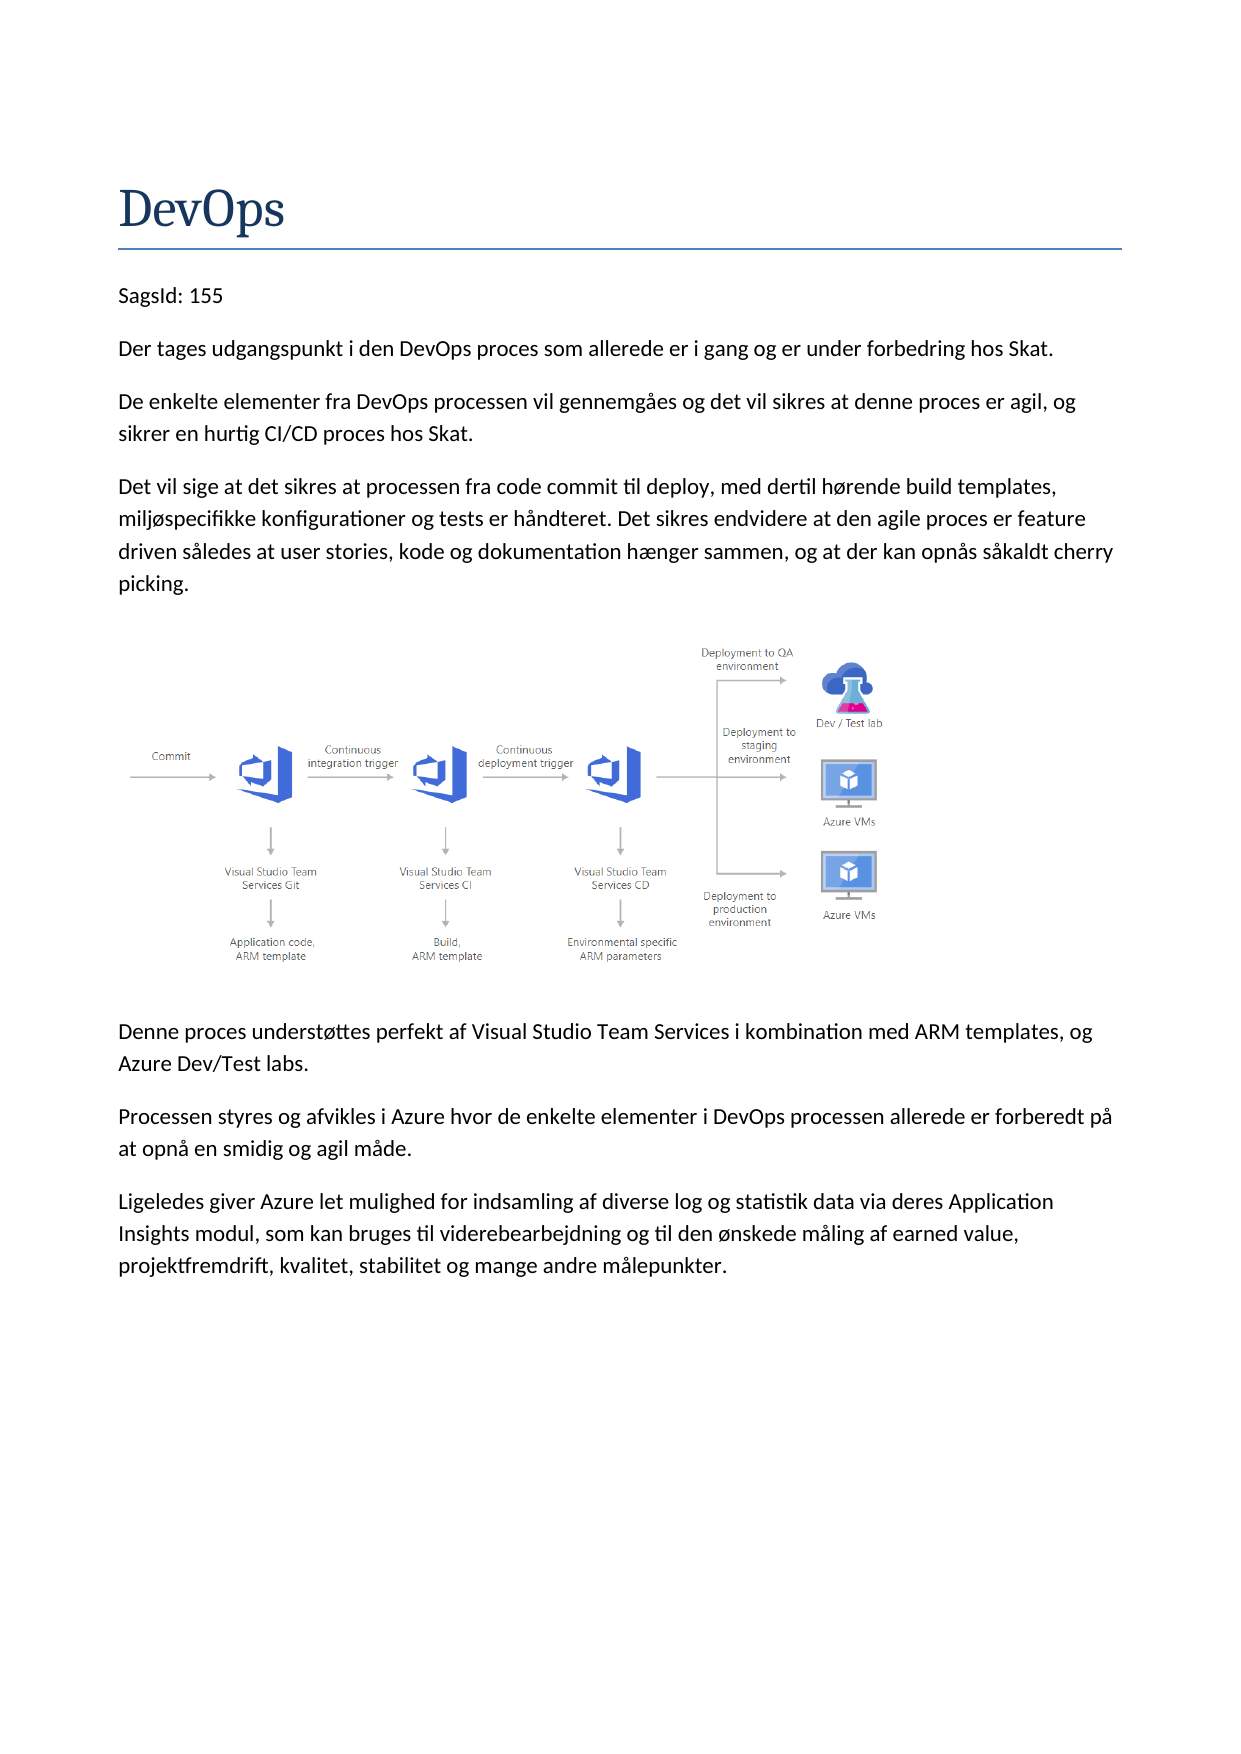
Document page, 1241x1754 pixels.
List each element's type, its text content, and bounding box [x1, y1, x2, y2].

text SagsId: 155 [118, 281, 1122, 309]
text Processen styres og afvikles i Azure hvor de enkelte elementer i DevOps processen allerede er forberedt på at opnå en smidig og agil måde. [118, 1102, 1122, 1162]
text Ligeledes giver Azure let mulighed for indsamling af diverse log og statistik data via deres Application Insights modul, som kan bruges til viderebearbejdning og til den ønskede måling af earned value, projektfremdrift, kvalitet, stabilitet og mange andre målepunkter. [118, 1187, 1122, 1280]
text De enkelte elementer fra DevOps processen vil gennemgåes og det vil sikres at denne proces er agil, og sikrer en hurtig CI/CD proces hos Skat. [118, 387, 1122, 447]
text Denne proces understøttes perfekt af Visual Studio Team Services i kombination med ARM templates, og Azure Dev/Test labs. [118, 1017, 1122, 1077]
title DevOps [118, 177, 1122, 248]
text Det vil sige at det sikres at processen fra code commit til deploy, med dertil hørende build templates, miljøspecifikke konfigurationer og tests er håndteret. Det sikres endvidere at den agile proces er feature driven således at user stories, kode og dokumentation hænger sammen, og at der kan opnås såkaldt cherry picking. [118, 472, 1122, 597]
text Der tages udgangspunkt i den DevOps proces som allerede er i gang og er under forbedring hos Skat. [118, 334, 1122, 362]
